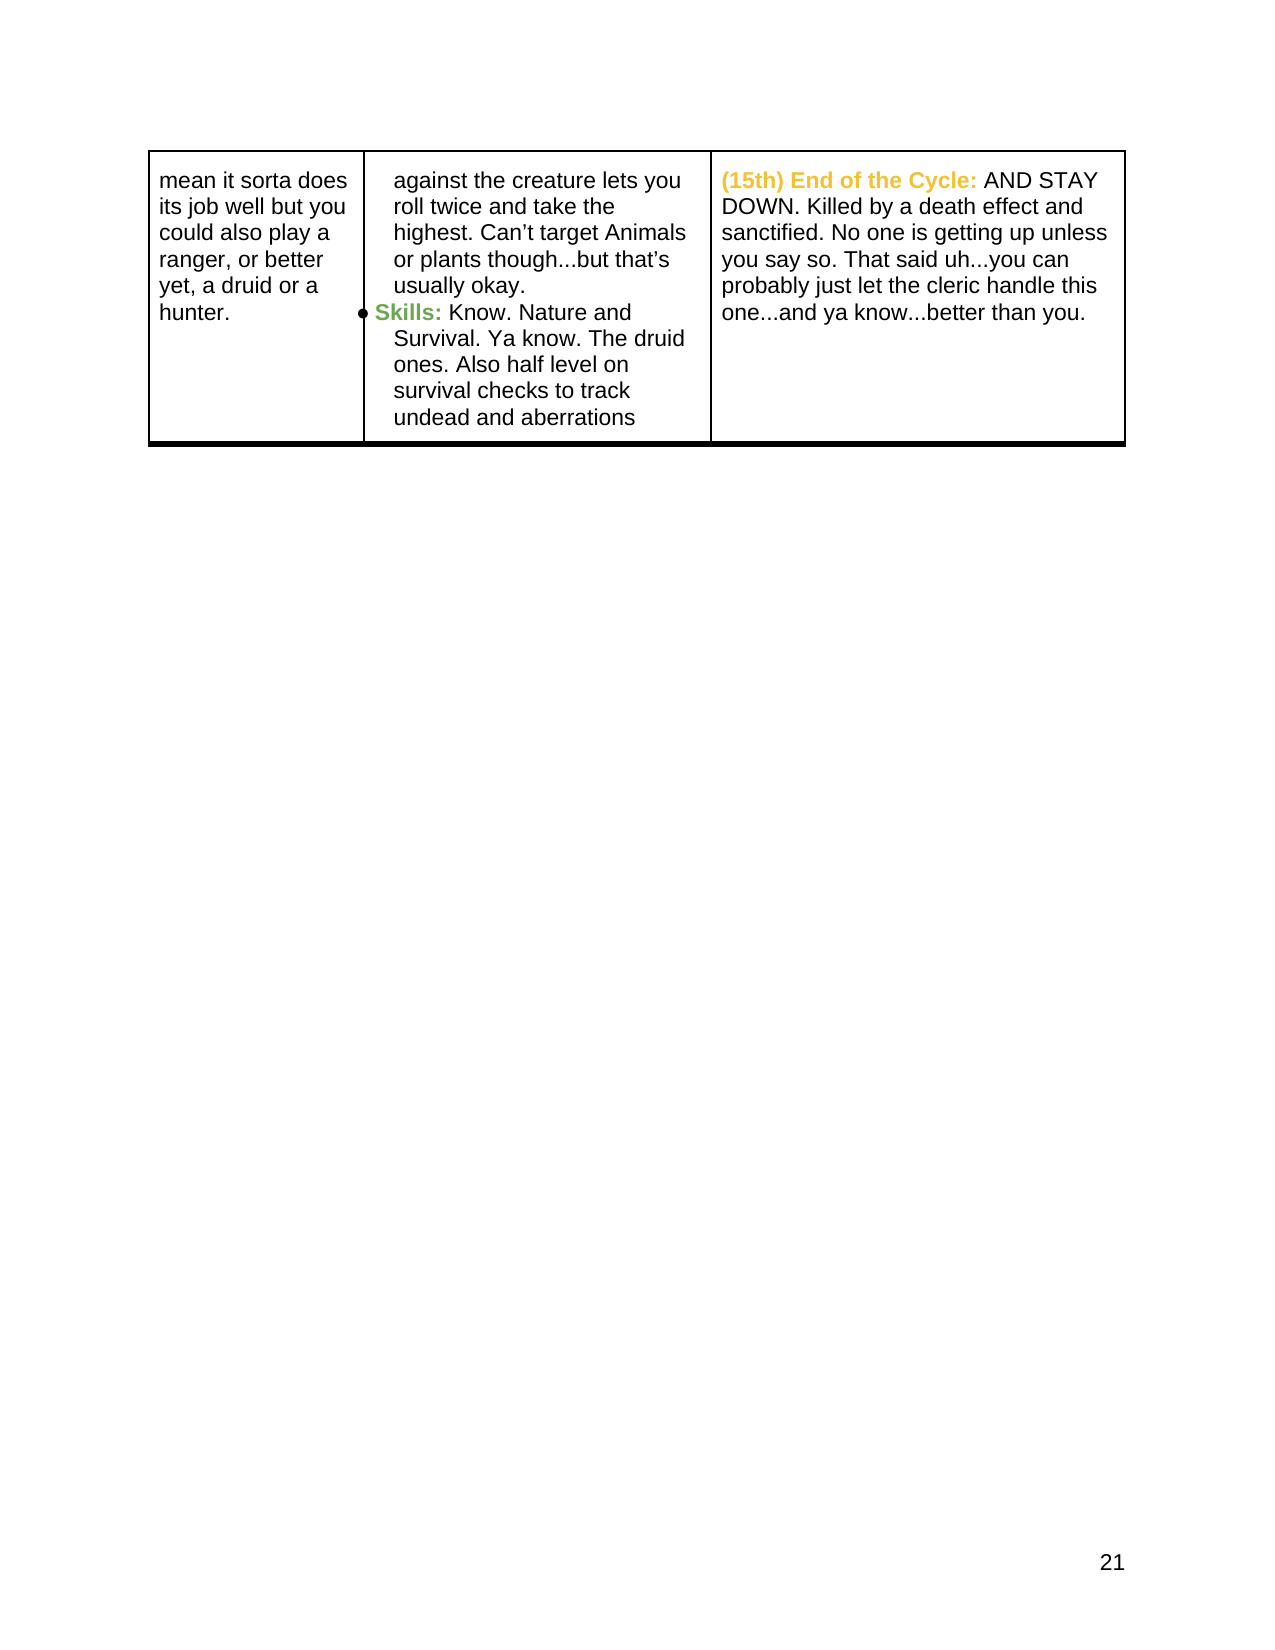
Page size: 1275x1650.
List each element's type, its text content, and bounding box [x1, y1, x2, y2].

table_cell (15th) End of the Cycle: AND STAY DOWN. Killed by a death effect and sanctified. No one is getting up unless you say so. That said uh...you can probably just let the cleric handle this one...and ya know...better than you. [712, 152, 1124, 441]
table_cell (2/5) Order of the Green So if you are in an anti-undead campaign this goes up to green. Otherwise, it’s uh...well it’s not really that good. I mean it sorta does its job well but you could also play a ranger, or better yet, a druid or a hunter. [150, 152, 363, 441]
table_cell Edict: Protect Nature, Slay the unclean. Climate change is real and you will be an eco terrorist if people don’t wise up. Caaan be a little problematic depending on the story. Challenge: Bonus to attack rolls, and if it’s undead or aberration, your first attack against the creature lets you roll twice and take the highest. Can’t target Animals or plants though...but that’s usually okay. Skills: Know. Nature and Survival. Ya know. The druid ones. Also half level on survival checks to track undead and aberrations [365, 152, 710, 441]
